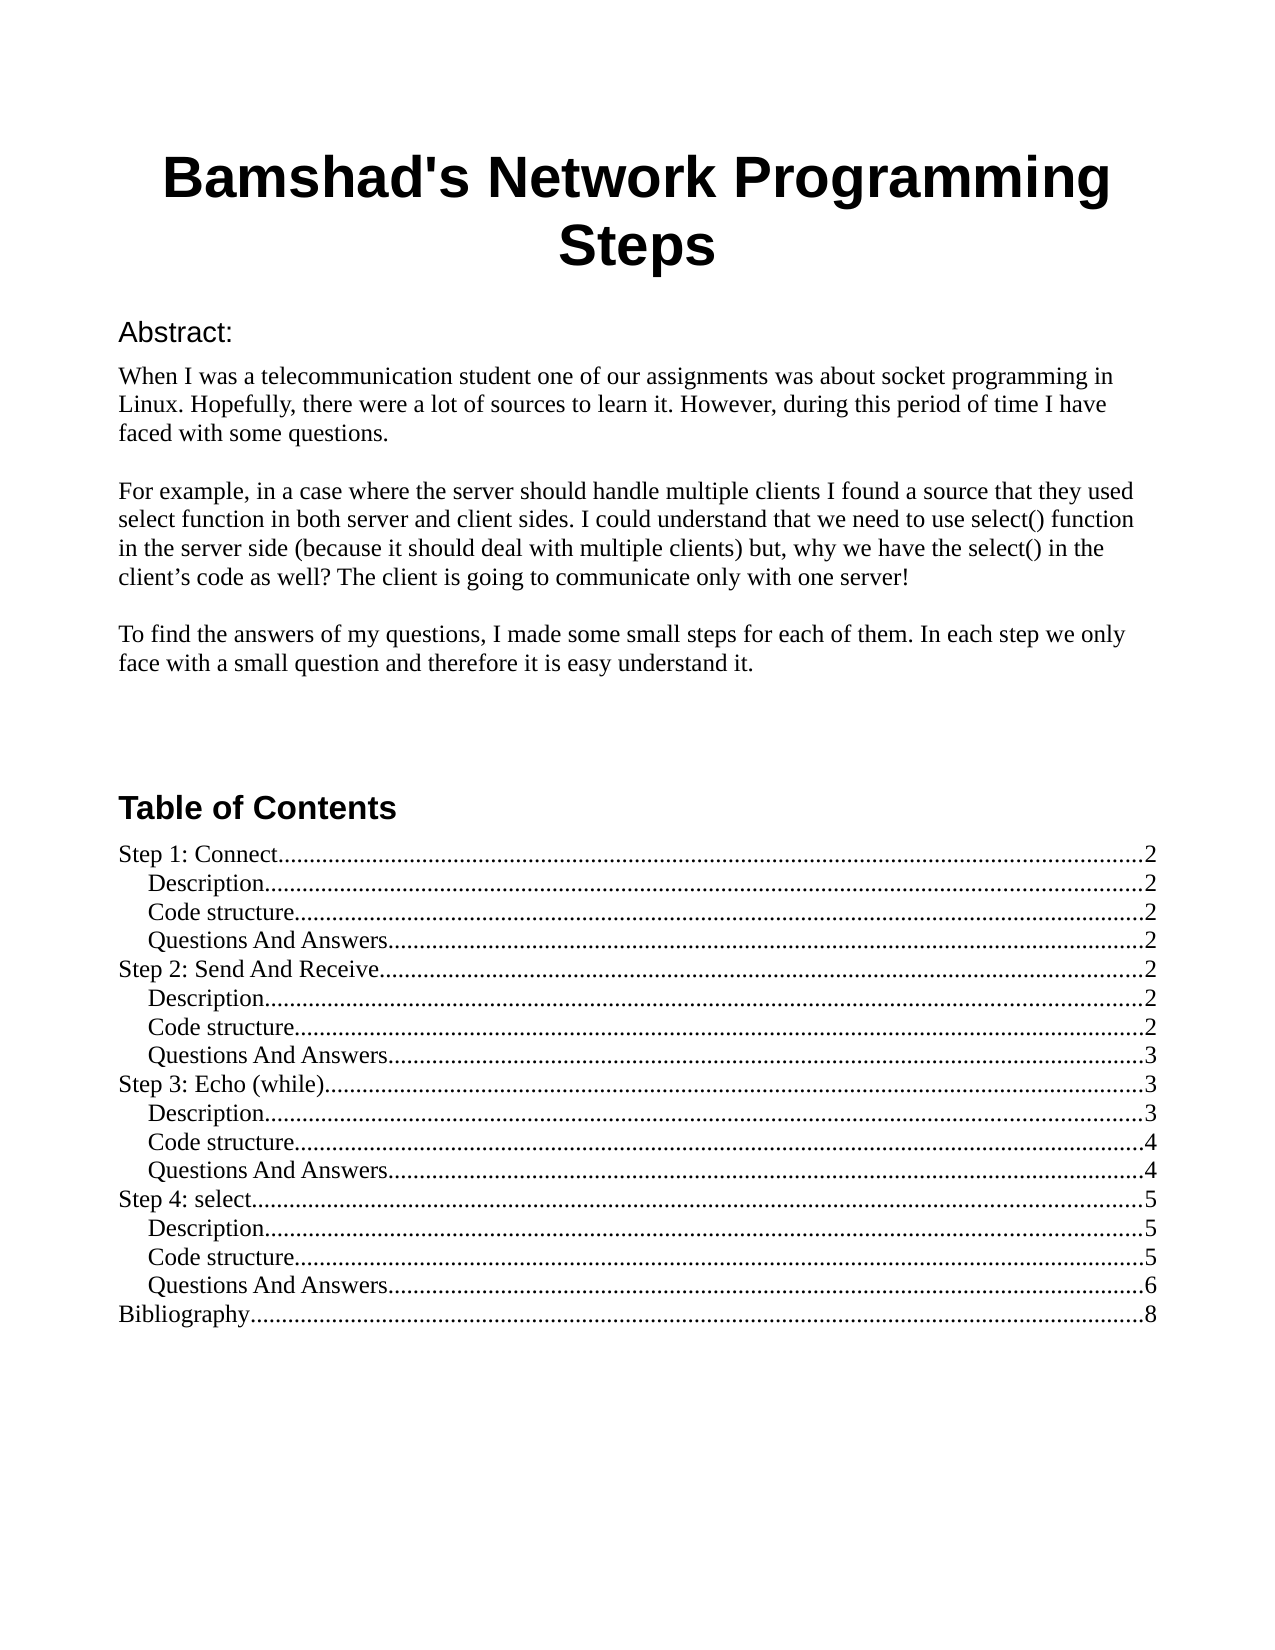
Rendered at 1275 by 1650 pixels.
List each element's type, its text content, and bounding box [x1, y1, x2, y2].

subtitle Table of Contents [118, 788, 1157, 827]
text Code structure 4 [148, 1127, 1157, 1156]
text Questions And Answers 4 [148, 1156, 1157, 1184]
subtitle Abstract: [118, 315, 1157, 348]
text Questions And Answers 2 [148, 926, 1157, 954]
text Description 5 [148, 1213, 1157, 1242]
text Step 1: Connect 2 [118, 839, 1157, 868]
text To find the answers of my questions, I made some small steps for each of them. In each step we only face with a small question and therefore it is easy understand it. [118, 619, 1157, 677]
text When I was a telecommunication student one of our assignments was about socket programming in Linux. Hopefully, there were a lot of sources to learn it. However, during this period of time I have faced with some questions. [118, 361, 1157, 447]
text Questions And Answers 3 [148, 1041, 1157, 1069]
text Description 3 [148, 1098, 1157, 1127]
text Bibliography 8 [118, 1299, 1157, 1328]
title Bamshad's Network Programming Steps [118, 143, 1157, 277]
text For example, in a case where the server should handle multiple clients I found a source that they used select function in both server and client sides. I could understand that we need to use select() function in the server side (because it should deal with multiple clients) but, why we have the select() in the client’s code as well? The client is going to communicate only with one server! [118, 476, 1157, 591]
text Description 2 [148, 868, 1157, 897]
text Questions And Answers 6 [148, 1271, 1157, 1299]
text Step 2: Send And Receive 2 [118, 954, 1157, 983]
text Code structure 5 [148, 1242, 1157, 1271]
text Code structure 2 [148, 897, 1157, 926]
text Step 4: select 5 [118, 1184, 1157, 1213]
text Description 2 [148, 983, 1157, 1012]
text Code structure 2 [148, 1012, 1157, 1041]
text Step 3: Echo (while) 3 [118, 1069, 1157, 1098]
